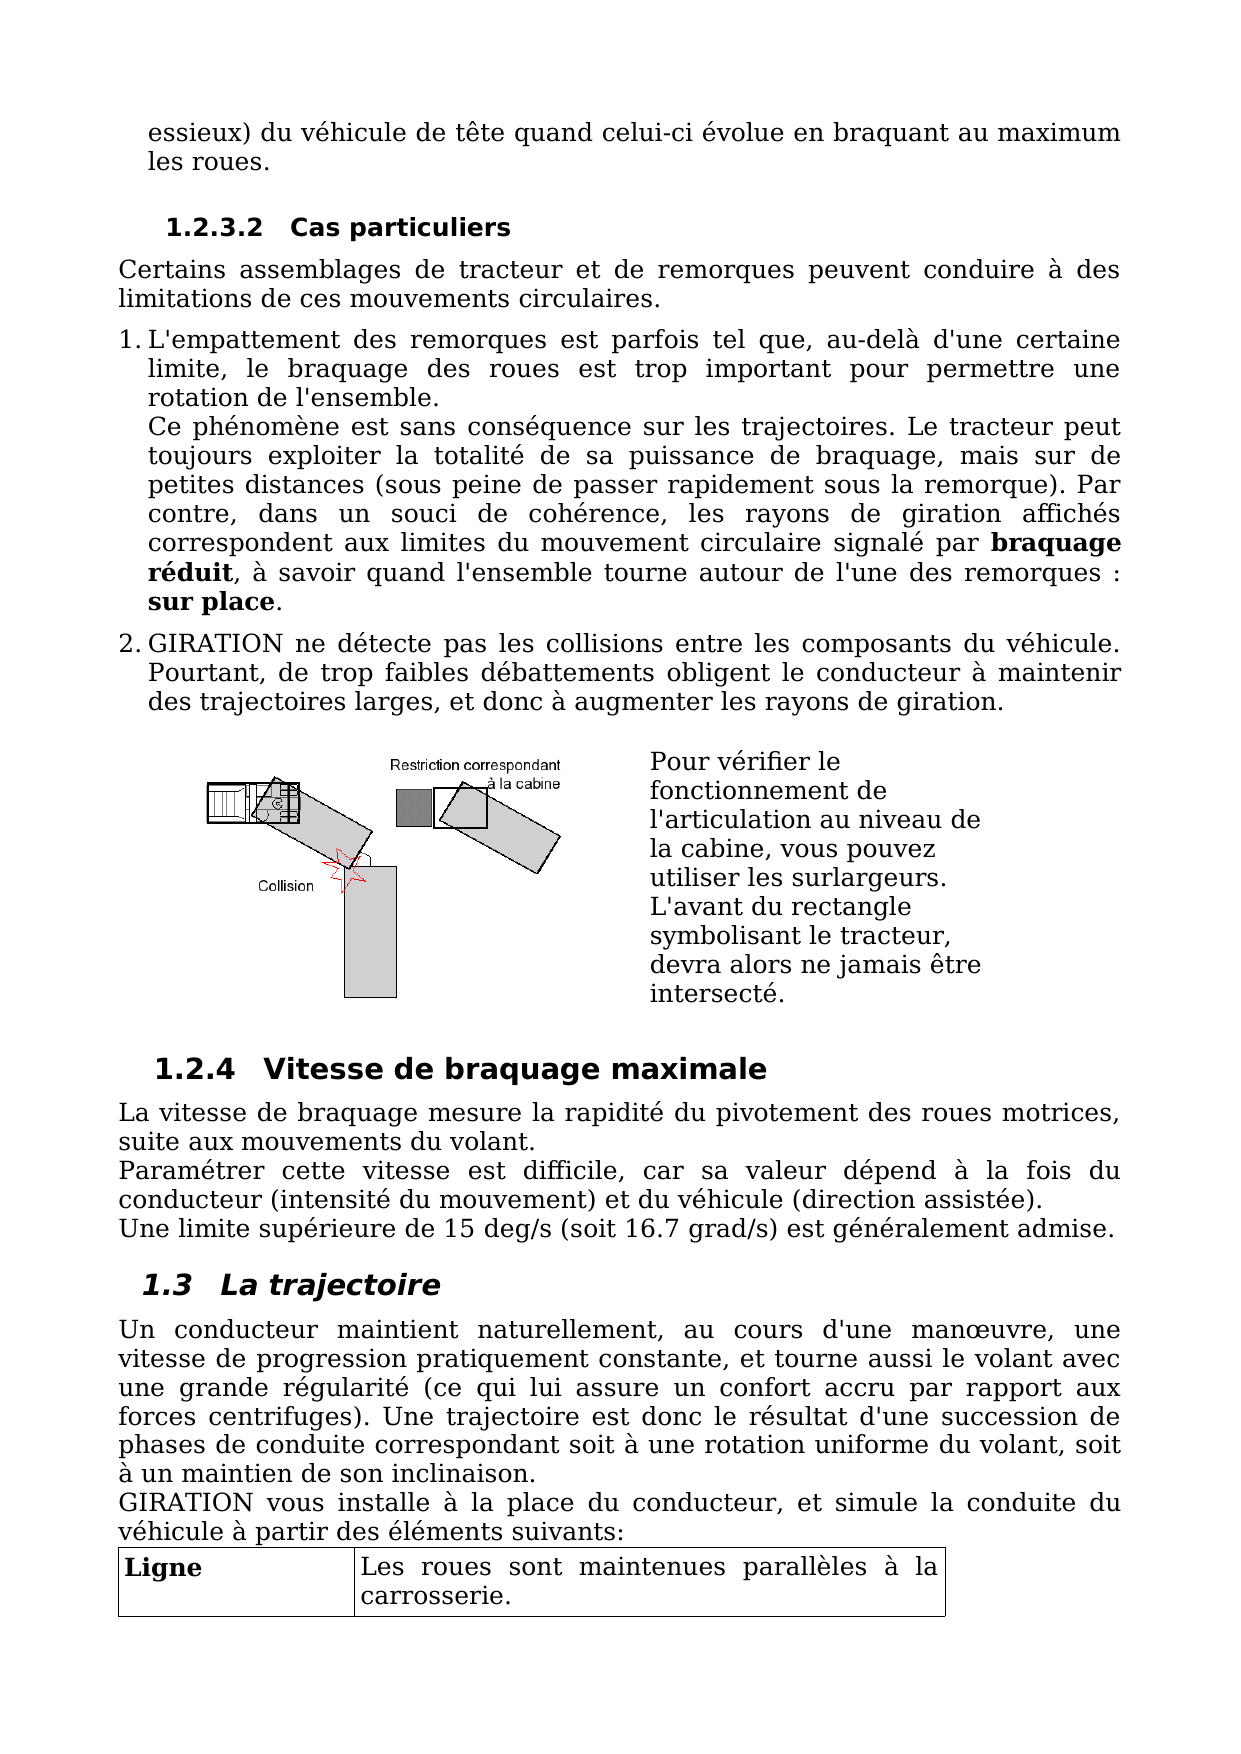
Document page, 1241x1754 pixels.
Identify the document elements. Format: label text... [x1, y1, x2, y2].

text GIRATION vous installe à la place du conducteur, et simule la conduite du véhicule à partir des éléments suivants: [118, 1489, 1122, 1547]
table_header Les roues sont maintenues parallèles à la carrosserie. [355, 1548, 945, 1616]
subtitle Cas particuliers [165, 213, 1122, 242]
table_header Ligne [119, 1548, 354, 1616]
text Un conducteur maintient naturellement, au cours d'une manœuvre, une vitesse de progression pratiquement constante, et tourne aussi le volant avec une grande régularité (ce qui lui assure un confort accru par rapport aux forces centrifuges). Une trajectoire est donc le résultat d'une succession de phases de conduite correspondant soit à une rotation uniforme du volant, soit à un maintien de son inclinaison. [118, 1315, 1122, 1489]
picture [206, 757, 562, 999]
table_header [118, 758, 649, 1027]
list L'empattement des remorques est parfois tel que, au-delà d'une certaine limite, le braquage des roues est trop important pour permettre une rotation de l'ensemble. Ce phénomène est sans conséquence sur les trajectoires. Le tracteur peut toujours exploiter la totalité de sa puissance de braquage, mais sur de petites distances (sous peine de passer rapidement sous la remorque). Par contre, dans un souci de cohérence, les rayons de giration affichés correspondent aux limites du mouvement circulaire signalé par braquage réduit, à savoir quand l'ensemble tourne autour de l'une des remorques : sur place. [118, 325, 1122, 617]
text Une limite supérieure de 15 deg/s (soit 16.7 grad/s) est généralement admise. [118, 1214, 1122, 1243]
table_header Pour vérifier le fonctionnement de l'articulation au niveau de la cabine, vous pouvez utiliser les surlargeurs. L'avant du rectangle symbolisant le tracteur, devra alors ne jamais être intersecté. [650, 729, 1004, 1027]
table_header [118, 729, 649, 757]
text La vitesse de braquage mesure la rapidité du pivotement des roues motrices, suite aux mouvements du volant. [118, 1099, 1122, 1157]
subtitle Vitesse de braquage maximale [153, 1052, 1122, 1086]
text Paramétrer cette vitesse est difficile, car sa valeur dépend à la fois du conducteur (intensité du mouvement) et du véhicule (direction assistée). [118, 1157, 1122, 1214]
subtitle La trajectoire [142, 1268, 1122, 1302]
text Certains assemblages de tracteur et de remorques peuvent conduire à des limitations de ces mouvements circulaires. [118, 255, 1122, 313]
list GIRATION ne détecte pas les collisions entre les composants du véhicule. Pourtant, de trop faibles débattements obligent le conducteur à maintenir des trajectoires larges, et donc à augmenter les rayons de giration. [118, 629, 1122, 716]
list essieux) du véhicule de tête quand celui-ci évolue en braquant au maximum les roues. [118, 118, 1122, 176]
